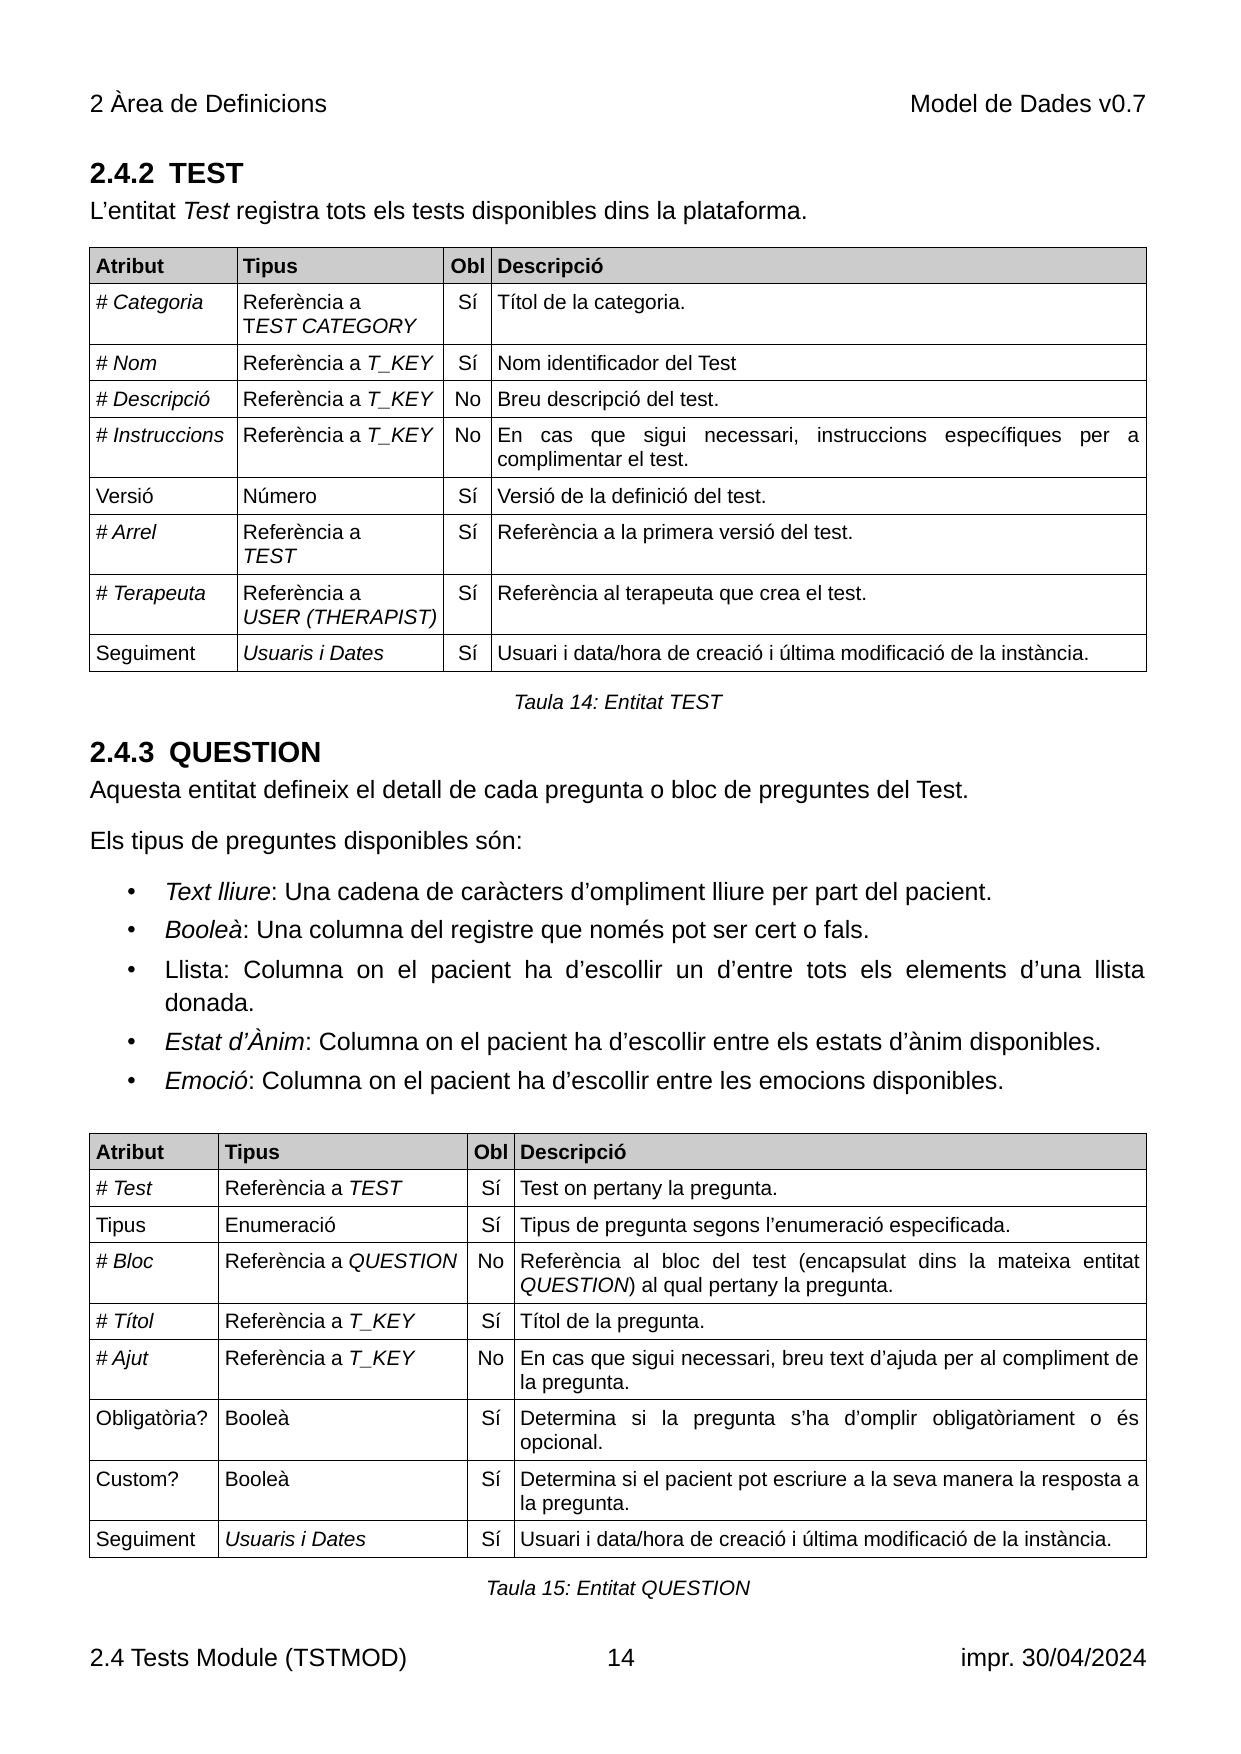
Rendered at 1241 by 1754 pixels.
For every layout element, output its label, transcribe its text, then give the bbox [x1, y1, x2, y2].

table_cell Sí [444, 515, 491, 574]
table_cell # Test [90, 1170, 218, 1206]
table_cell Seguiment [90, 635, 237, 671]
table_header Obl [468, 1134, 514, 1169]
table_cell Enumeració [219, 1207, 467, 1242]
table_cell Nom identificador del Test [492, 345, 1146, 380]
table_cell Sí [444, 284, 491, 344]
table_cell Sí [444, 345, 491, 380]
table_cell Sí [468, 1461, 514, 1520]
table_cell Usuari i data/hora de creació i última modificació de la instància. [515, 1521, 1146, 1557]
subtitle QUESTION [89, 736, 1146, 769]
table_cell No [444, 418, 491, 477]
subtitle TEST [89, 157, 1146, 190]
table_cell # Descripció [90, 381, 237, 417]
table_cell # Títol [90, 1304, 218, 1339]
table_cell # Terapeuta [90, 575, 237, 634]
table_cell En cas que sigui necessari, instruccions específiques per a complimentar el test. [492, 418, 1146, 477]
text L’entitat Test registra tots els tests disponibles dins la plataforma. [89, 196, 1146, 225]
table_cell Referència a QUESTION [219, 1243, 467, 1302]
table_cell Referència a T_KEY [238, 418, 443, 477]
table_header Atribut [90, 248, 237, 283]
table_cell # Categoria [90, 284, 237, 344]
table_cell Seguiment [90, 1521, 218, 1557]
table_cell # Arrel [90, 515, 237, 574]
table_cell Test on pertany la pregunta. [515, 1170, 1146, 1206]
list Emoció: Columna on el pacient ha d’escollir entre les emocions disponibles. [127, 1066, 1146, 1094]
table_cell Referència a T_KEY [219, 1304, 467, 1339]
table_cell Referència a TEST [219, 1170, 467, 1206]
table_cell Sí [468, 1207, 514, 1242]
table_cell Obligatòria? [90, 1400, 218, 1460]
table_cell Referència a T_KEY [238, 345, 443, 380]
text Aquesta entitat defineix el detall de cada pregunta o bloc de preguntes del Test. [89, 775, 1146, 804]
list Estat d’Ànim: Columna on el pacient ha d’escollir entre els estats d’ànim disponibles. [127, 1027, 1146, 1056]
table_header Descripció [515, 1134, 1146, 1169]
table_header Tipus [219, 1134, 467, 1169]
table_cell Títol de la pregunta. [515, 1304, 1146, 1339]
table_cell Usuari i data/hora de creació i última modificació de la instància. [492, 635, 1146, 671]
table_cell # Instruccions [90, 418, 237, 477]
table_header Descripció [492, 248, 1146, 283]
table_cell Booleà [219, 1400, 467, 1460]
table_cell Referència a la primera versió del test. [492, 515, 1146, 574]
table_header Tipus [238, 248, 443, 283]
table_header Obl [444, 248, 491, 283]
list Text lliure: Una cadena de caràcters d’ompliment lliure per part del pacient. [127, 876, 1146, 905]
table_cell Breu descripció del test. [492, 381, 1146, 417]
table_cell Sí [468, 1304, 514, 1339]
table_cell Referència al terapeuta que crea el test. [492, 575, 1146, 634]
table_cell Referència a TEST CATEGORY [238, 284, 443, 344]
table_cell Usuaris i Dates [238, 635, 443, 671]
table_cell Sí [444, 575, 491, 634]
table_cell Tipus [90, 1207, 218, 1242]
table_cell # Bloc [90, 1243, 218, 1302]
table_header Atribut [90, 1134, 218, 1169]
table_cell Sí [444, 478, 491, 513]
table_cell Sí [468, 1170, 514, 1206]
table_cell Usuaris i Dates [219, 1521, 467, 1557]
table_cell Determina si la pregunta s’ha d’omplir obligatòriament o és opcional. [515, 1400, 1146, 1460]
table_cell Referència a TEST [238, 515, 443, 574]
table_cell No [468, 1243, 514, 1302]
table_cell Sí [468, 1400, 514, 1460]
table_cell # Ajut [90, 1340, 218, 1399]
list Llista: Columna on el pacient ha d’escollir un d’entre tots els elements d’una llista donada. [127, 954, 1146, 1016]
table_cell # Nom [90, 345, 237, 380]
list Booleà: Una columna del registre que només pot ser cert o fals. [127, 916, 1146, 944]
table_cell Determina si el pacient pot escriure a la seva manera la resposta a la pregunta. [515, 1461, 1146, 1520]
table_cell En cas que sigui necessari, breu text d’ajuda per al compliment de la pregunta. [515, 1340, 1146, 1399]
table_cell No [444, 381, 491, 417]
table_cell Custom? [90, 1461, 218, 1520]
table_cell Tipus de pregunta segons l’enumeració especificada. [515, 1207, 1146, 1242]
table_cell Número [238, 478, 443, 513]
table_cell Versió [90, 478, 237, 513]
table_cell Sí [444, 635, 491, 671]
table_cell Referència a T_KEY [219, 1340, 467, 1399]
text Els tipus de preguntes disponibles són: [89, 826, 1146, 854]
table_cell Títol de la categoria. [492, 284, 1146, 344]
table_cell Booleà [219, 1461, 467, 1520]
table_cell Referència a USER (THERAPIST) [238, 575, 443, 634]
text Taula 15: Entitat QUESTION [89, 1576, 1146, 1600]
table_cell Referència al bloc del test (encapsulat dins la mateixa entitat QUESTION) al qual pertany la pregunta. [515, 1243, 1146, 1302]
table_cell Referència a T_KEY [238, 381, 443, 417]
table_cell Versió de la definició del test. [492, 478, 1146, 513]
table_cell Sí [468, 1521, 514, 1557]
text Taula 14: Entitat TEST [89, 690, 1146, 714]
table_cell No [468, 1340, 514, 1399]
